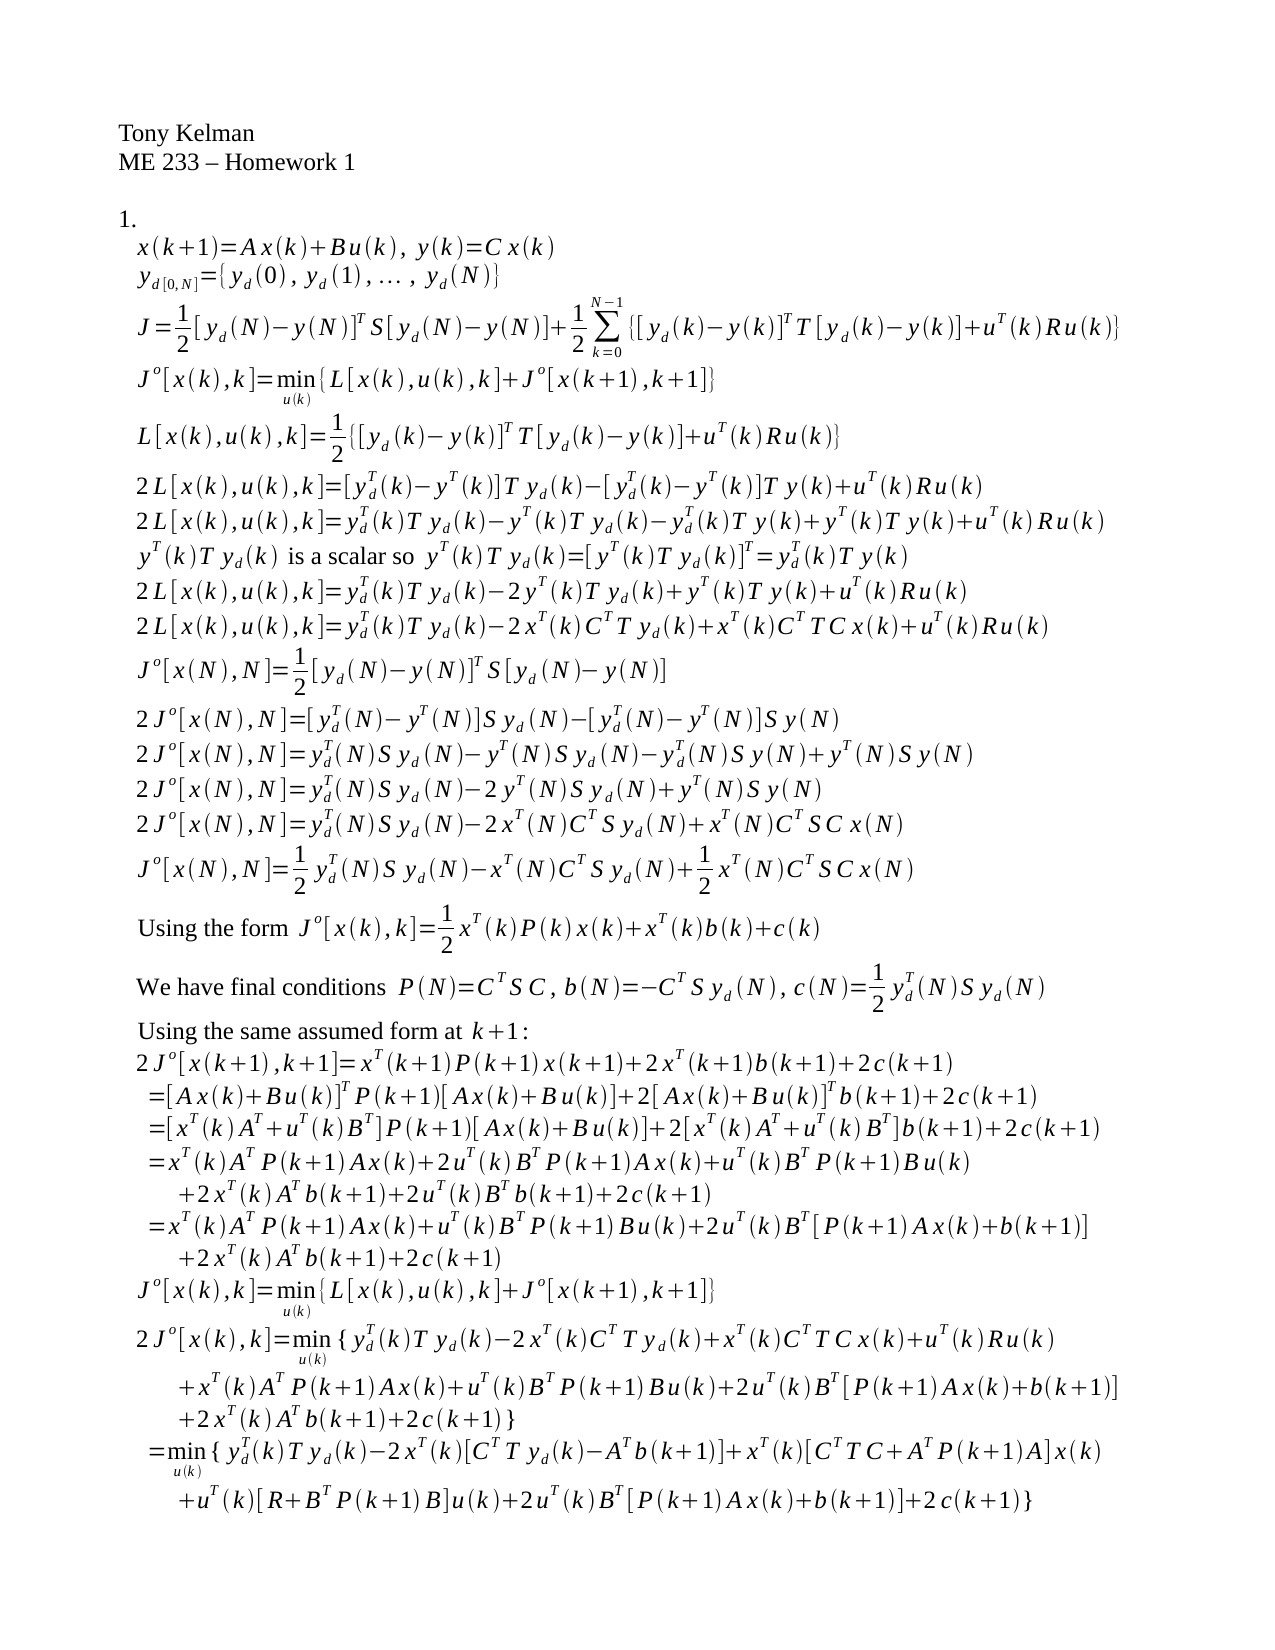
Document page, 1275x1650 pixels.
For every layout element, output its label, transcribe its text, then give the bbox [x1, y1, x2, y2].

text 1. [118, 204, 1157, 233]
text Tony Kelman [118, 118, 1157, 147]
text ME 233 – Homework 1 [118, 147, 1157, 176]
